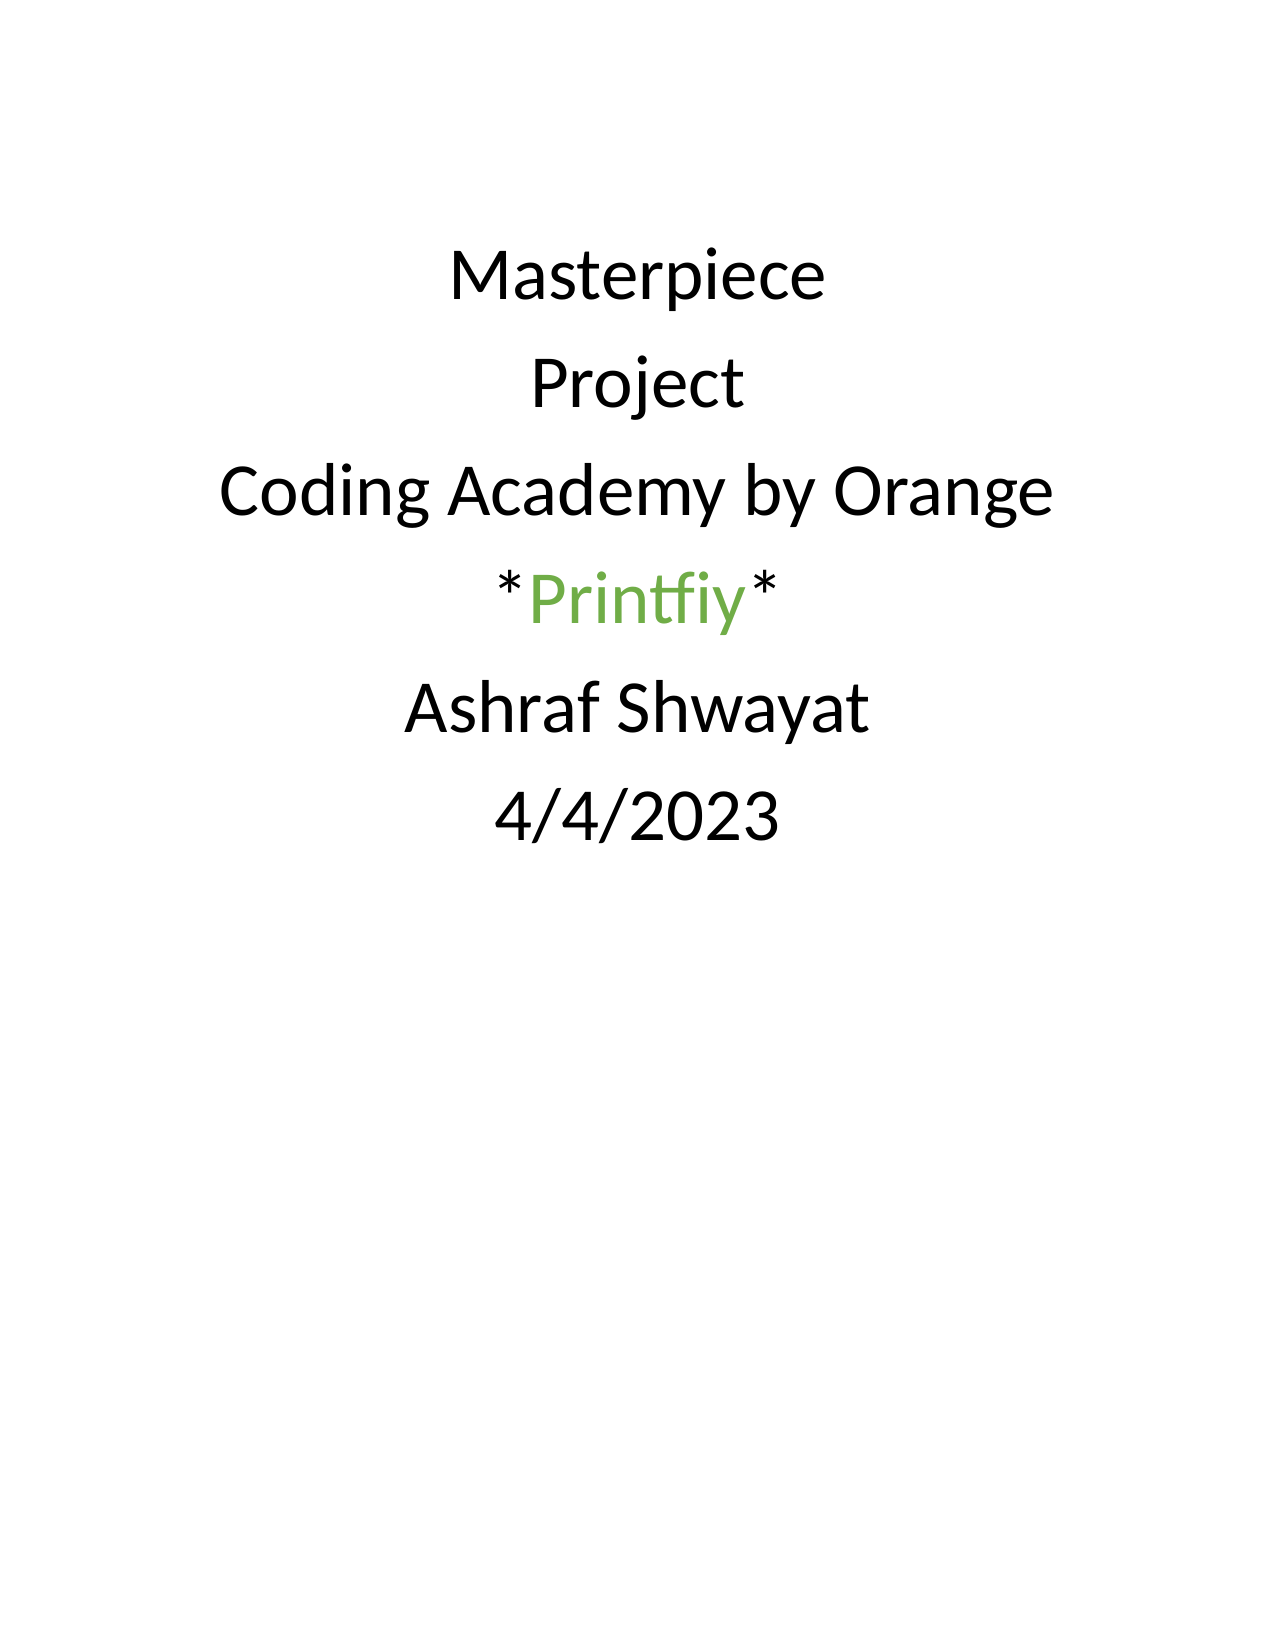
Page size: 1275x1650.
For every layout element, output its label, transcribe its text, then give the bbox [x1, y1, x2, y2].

text 4/4/2023 [118, 767, 1157, 859]
text Project [118, 334, 1157, 426]
text *Printfiy* [118, 551, 1157, 643]
text Masterpiece [118, 226, 1157, 318]
text Ashraf Shwayat [118, 659, 1157, 751]
text Coding Academy by Orange [118, 443, 1157, 534]
